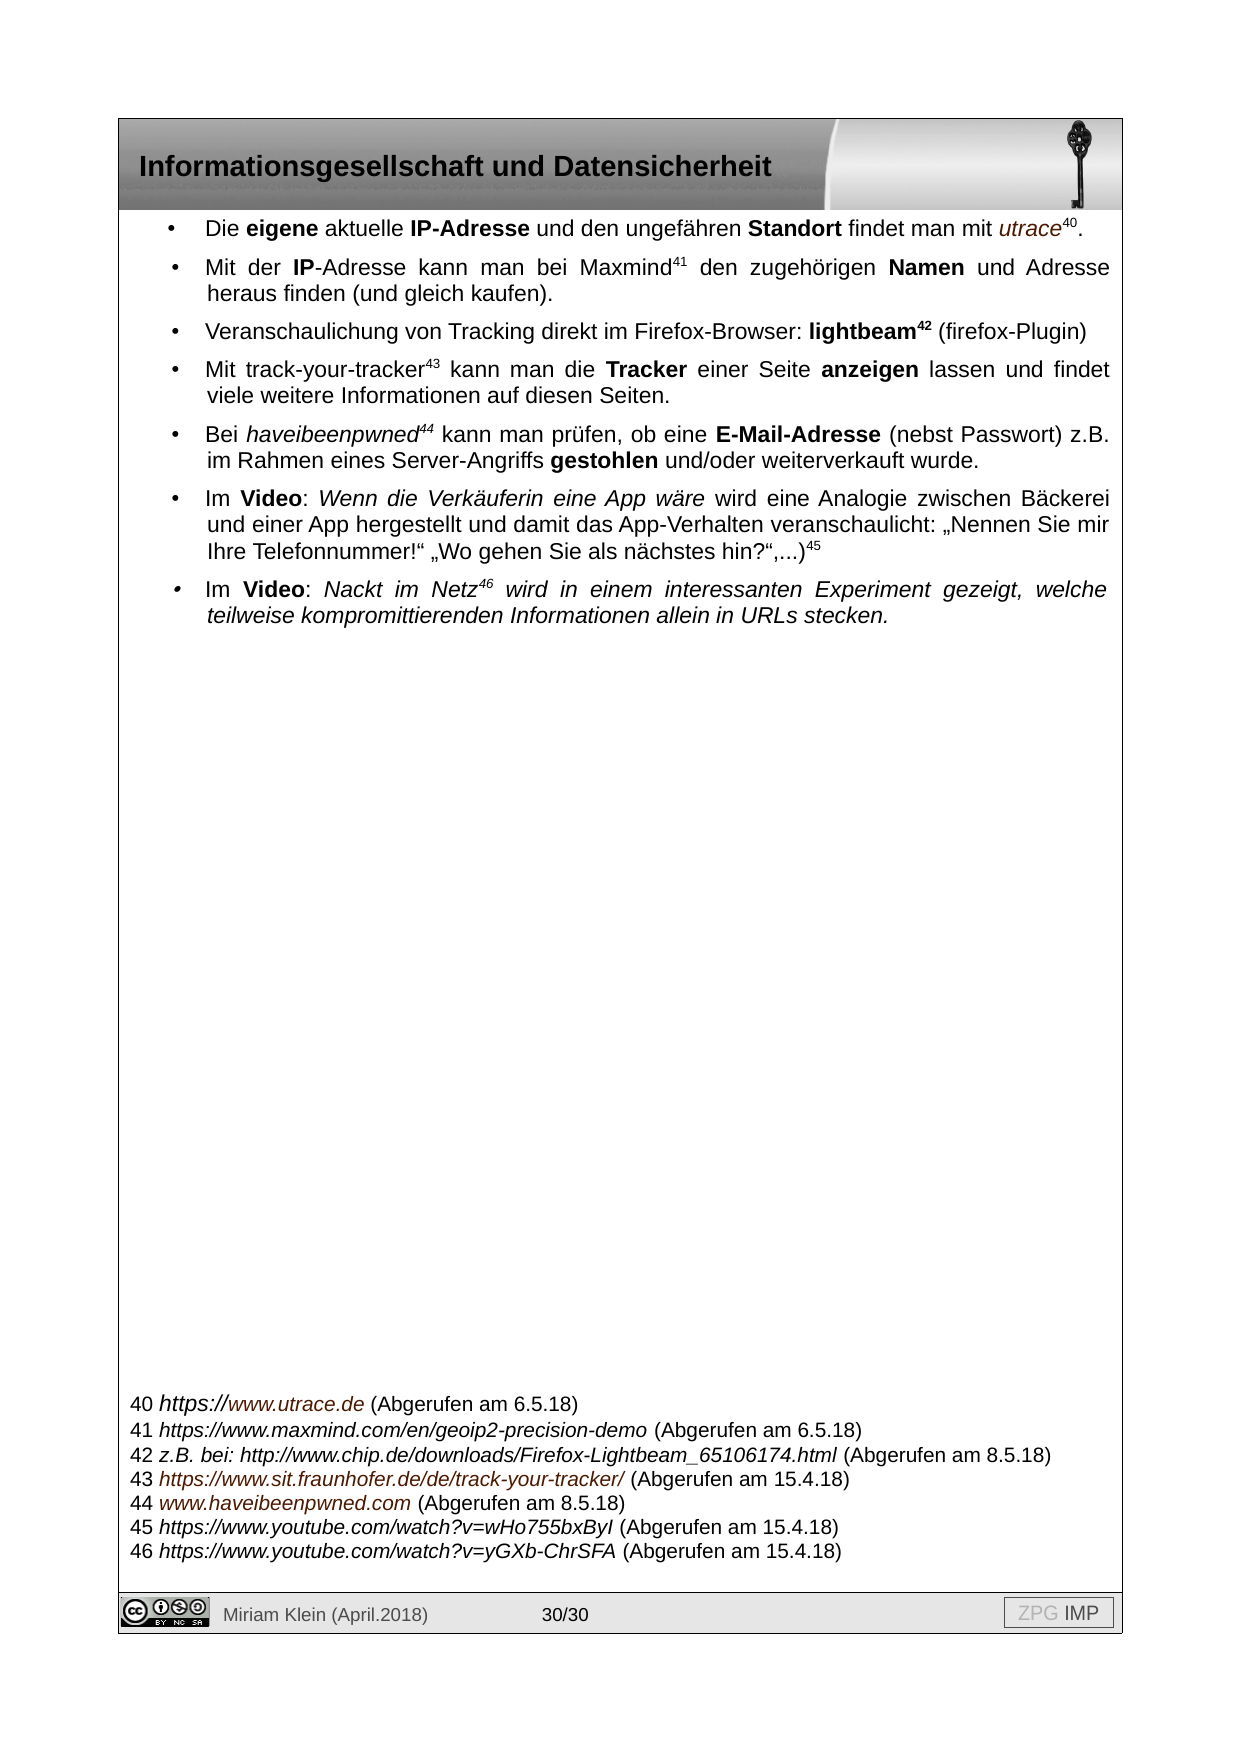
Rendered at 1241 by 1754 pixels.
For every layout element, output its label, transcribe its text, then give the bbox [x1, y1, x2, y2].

list Im Video: Wenn die Verkäuferin eine App wäre wird eine Analogie zwischen Bäckerei und einer App hergestellt und damit das App-Verhalten veranschaulicht: „Nennen Sie mir Ihre Telefonnummer!“ „Wo gehen Sie als nächstes hin?“,...) [171, 485, 1110, 564]
list https://www.utrace.de (Abgerufen am 6.5.18) [130, 1390, 1122, 1416]
list Mit track-your-tracker kann man die Tracker einer Seite anzeigen lassen und findet viele weitere Informationen auf diesen Seiten. [171, 356, 1110, 409]
list z.B. bei: http://www.chip.de/downloads/Firefox-Lightbeam_65106174.html (Abgerufen am 8.5.18) [130, 1443, 1122, 1467]
list https://www.youtube.com/watch?v=wHo755bxByI (Abgerufen am 15.4.18) [130, 1514, 1122, 1538]
list Mit der IP-Adresse kann man bei Maxmind den zugehörigen Namen und Adresse heraus finden (und gleich kaufen). [171, 253, 1110, 306]
list Bei haveibeenpwned kann man prüfen, ob eine E-Mail-Adresse (nebst Passwort) z.B. im Rahmen eines Server-Angriffs gestohlen und/oder weiterverkauft wurde. [171, 421, 1110, 473]
list Die eigene aktuelle IP-Adresse und den ungefähren Standort findet man mit utrace. [167, 215, 1122, 242]
list Im Video: Nackt im Netz wird in einem interessanten Experiment gezeigt, welche teilweise kompromittierenden Informationen allein in URLs stecken. [171, 576, 1110, 629]
list Veranschaulichung von Tracking direkt im Firefox-Browser: lightbeam (firefox-Plugin) [171, 318, 1110, 344]
picture [119, 119, 1122, 210]
list https://www.youtube.com/watch?v=yGXb-ChrSFA (Abgerufen am 15.4.18) [130, 1538, 1122, 1562]
list https://www.sit.fraunhofer.de/de/track-your-tracker/ (Abgerufen am 15.4.18) [130, 1467, 1122, 1491]
picture [120, 1597, 210, 1627]
list www.haveibeenpwned.com (Abgerufen am 8.5.18) [130, 1491, 1122, 1514]
list https://www.maxmind.com/en/geoip2-precision-demo (Abgerufen am 6.5.18) [130, 1416, 1122, 1443]
